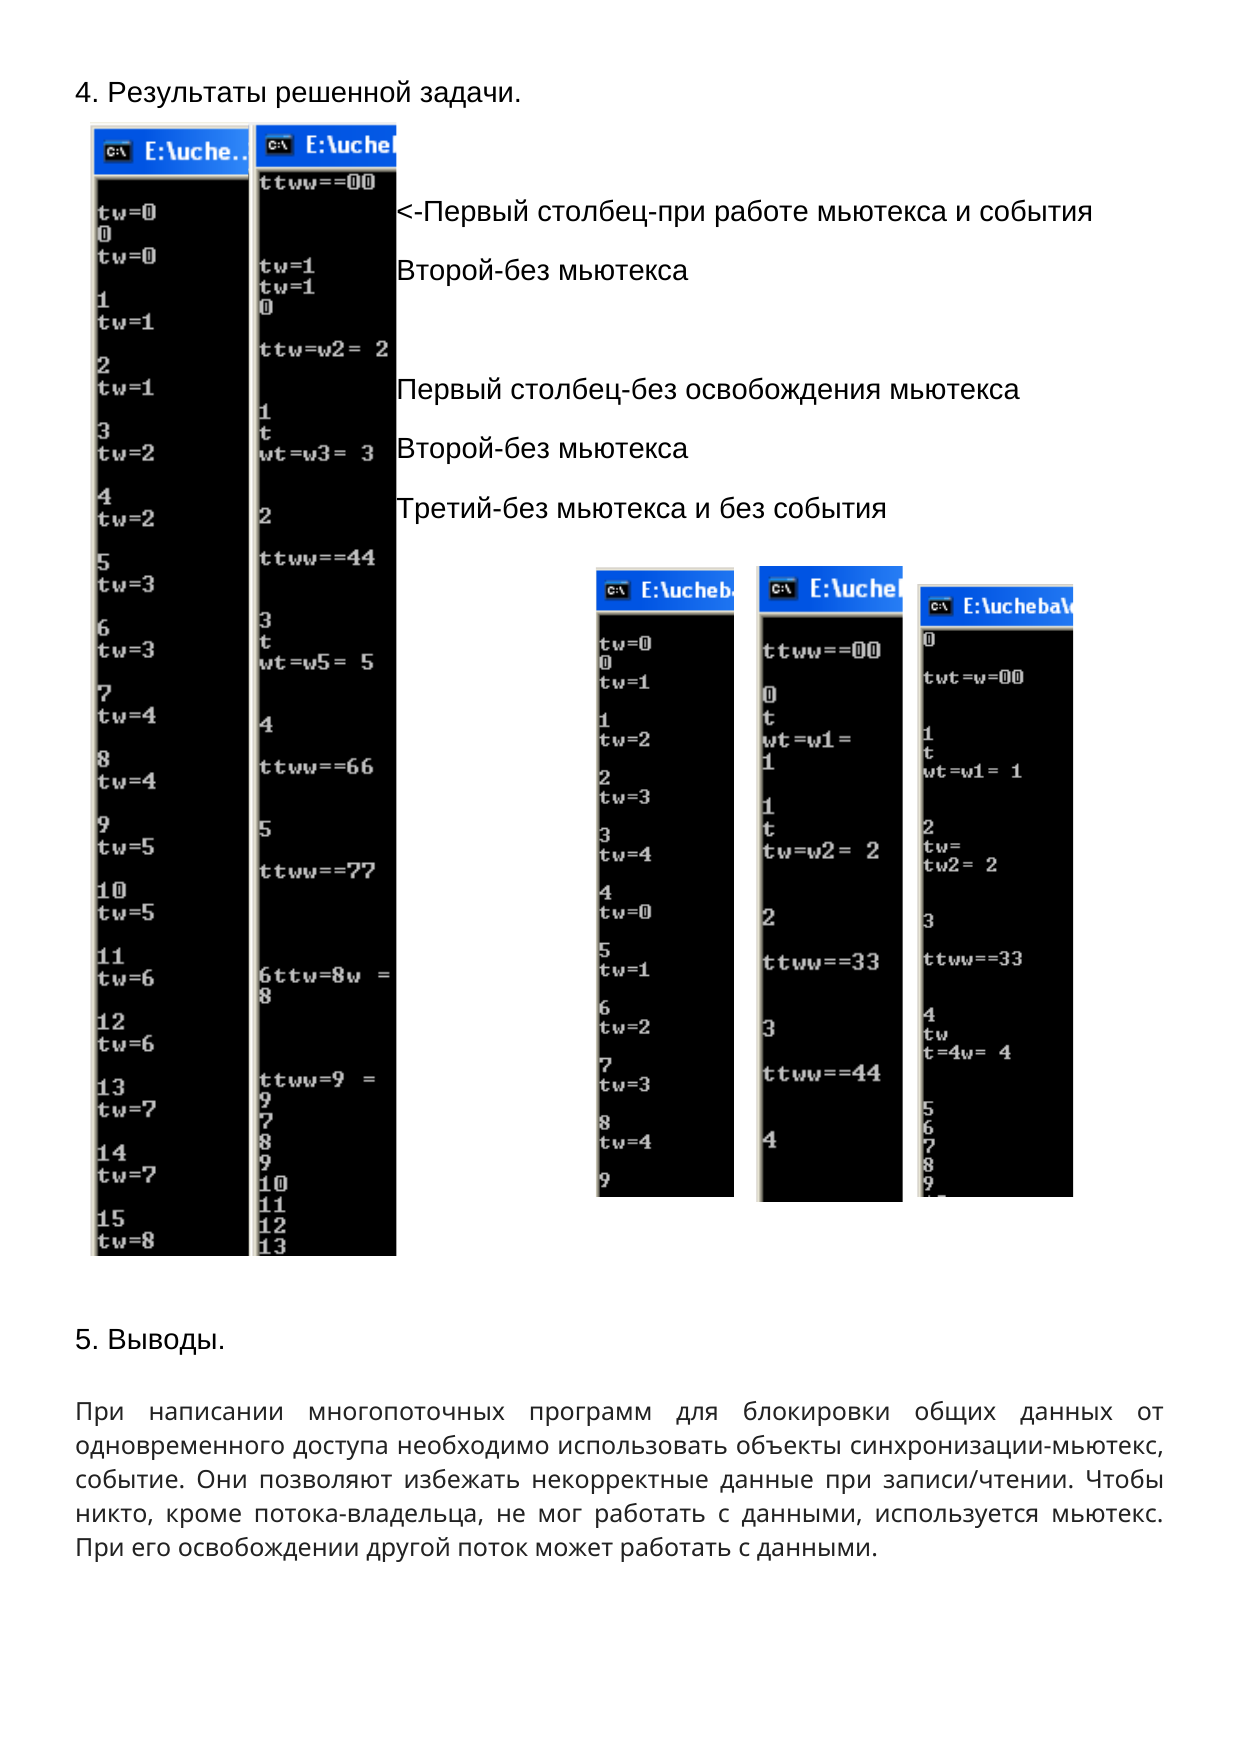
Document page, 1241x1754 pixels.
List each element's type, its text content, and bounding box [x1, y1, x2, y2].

text Второй-без мьютекса [397, 253, 1165, 287]
picture [756, 566, 903, 1202]
text [75, 253, 90, 287]
picture [917, 584, 1074, 1197]
text [75, 431, 90, 465]
text Первый столбец-без освобождения мьютекса [397, 372, 1165, 405]
text <-Первый столбец-при работе мьютекса и события [397, 194, 1165, 227]
text 5. Выводы. [75, 1322, 1165, 1355]
text Второй-без мьютекса [397, 431, 1165, 465]
picture [90, 122, 397, 1256]
picture [595, 567, 734, 1197]
text Третий-без мьютекса и без события [397, 491, 1165, 524]
text 4. Результаты решенной задачи. [75, 75, 1165, 108]
text При написании многопоточных программ для блокировки общих данных от одновременного доступа необходимо использовать объекты синхронизации-мьютекс, событие. Они позволяют избежать некорректные данные при записи/чтении. Чтобы никто, кроме потока-владельца, не мог работать с данными, используется мьютекс. При его освобождении другой поток может работать с данными. [75, 1394, 1165, 1564]
